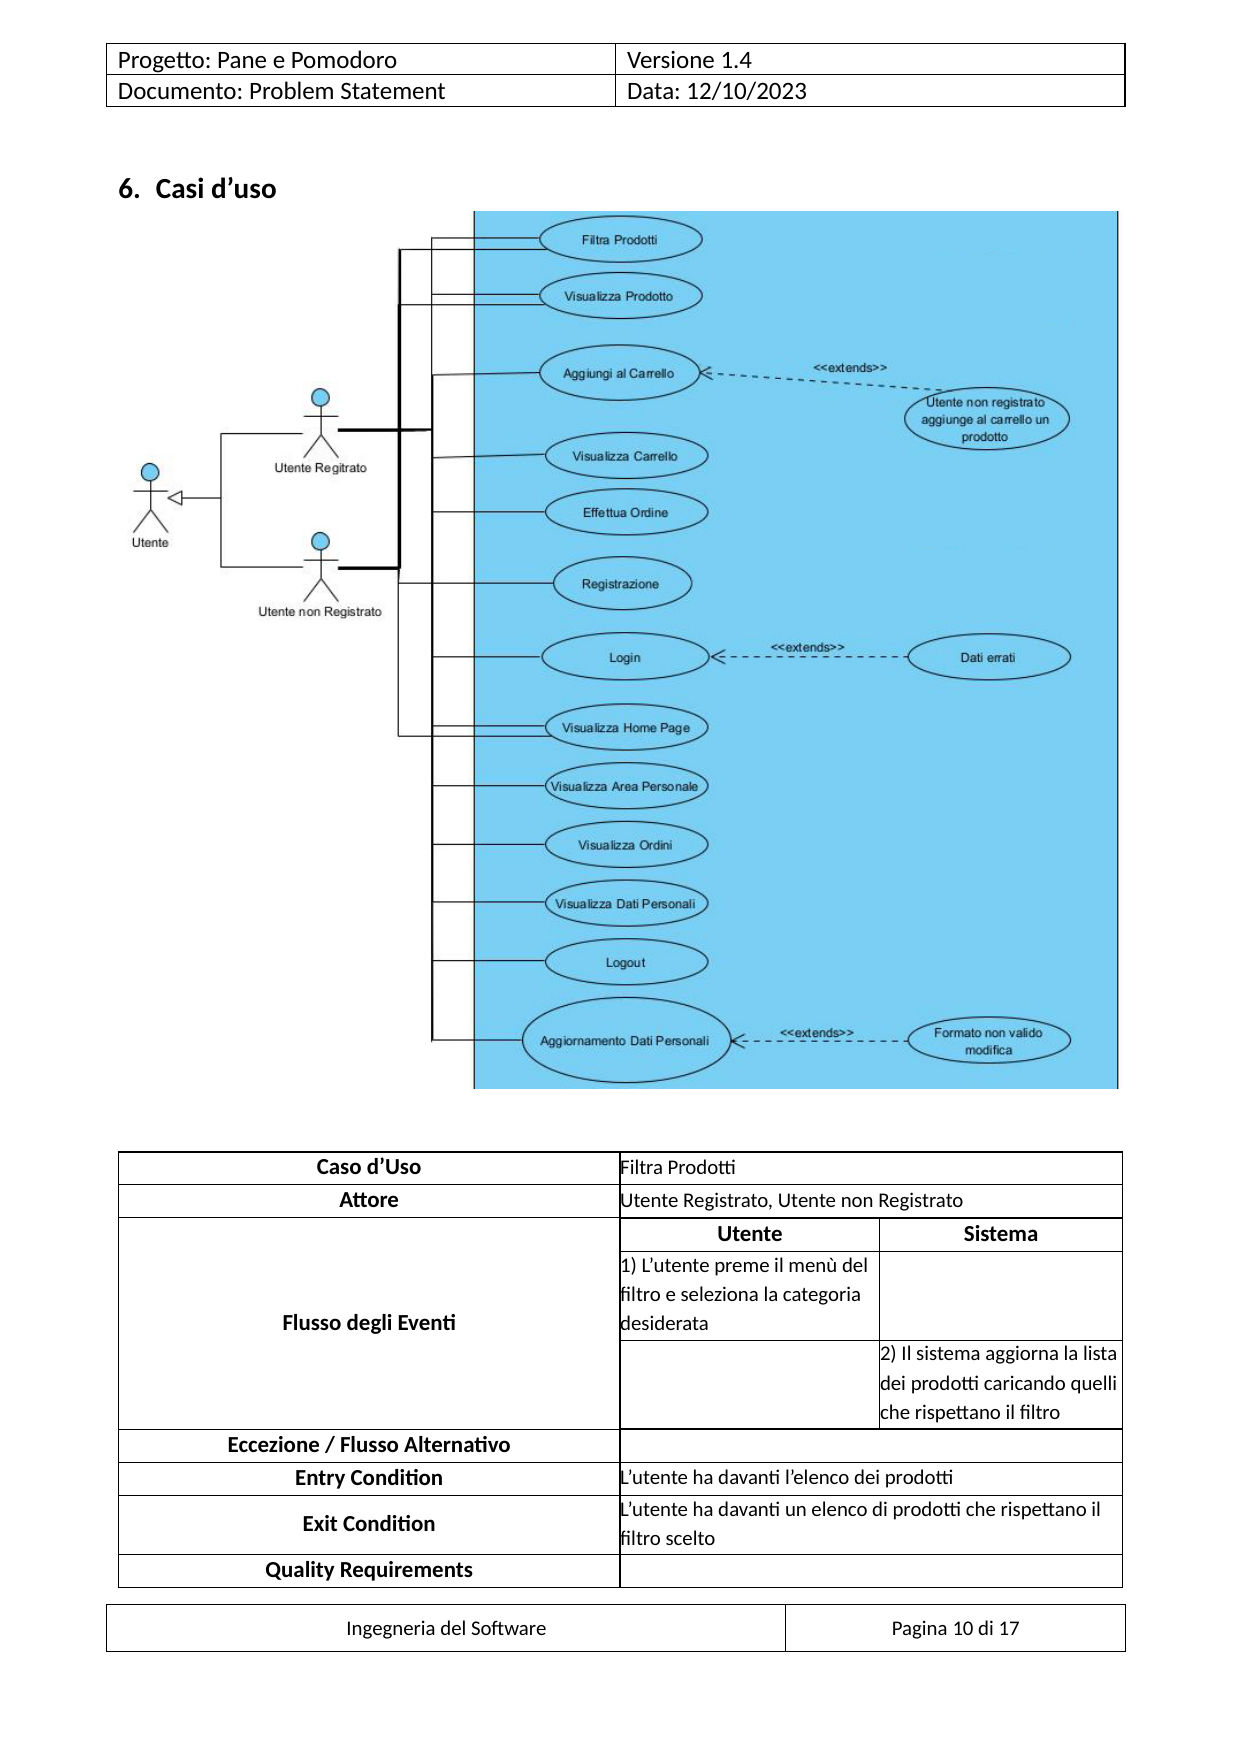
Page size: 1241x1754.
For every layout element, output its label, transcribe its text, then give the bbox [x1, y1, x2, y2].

table_cell [621, 1430, 1122, 1462]
table_cell [621, 1555, 1122, 1587]
table_cell Utente Registrato, Utente non Registrato [621, 1185, 1122, 1217]
table_cell 1) L’utente preme il menù del filtro e seleziona la categoria desiderata [621, 1252, 879, 1339]
table_cell Flusso degli Eventi [119, 1218, 619, 1429]
table_header Sistema [880, 1219, 1122, 1251]
table_cell 2) Il sistema aggiorna la lista dei prodotti caricando quelli che rispettano il filtro [880, 1341, 1122, 1428]
table_cell Entry Condition [119, 1463, 619, 1495]
subtitle Casi d’uso [118, 171, 1122, 206]
table_cell [621, 1341, 879, 1428]
table_cell Quality Requirements [119, 1555, 619, 1587]
picture [118, 211, 1123, 1089]
table_header Utente [621, 1219, 879, 1251]
table_cell L’utente ha davanti l’elenco dei prodotti [621, 1463, 1122, 1495]
table_cell [880, 1252, 1122, 1339]
table_cell Eccezione / Flusso Alternativo [119, 1430, 619, 1462]
table_cell Exit Condition [119, 1496, 619, 1554]
table_cell L’utente ha davanti un elenco di prodotti che rispettano il filtro scelto [621, 1496, 1122, 1554]
table_cell Attore [119, 1185, 619, 1217]
table_header Caso d’Uso [119, 1153, 619, 1184]
table_header Filtra Prodotti [621, 1153, 1122, 1184]
